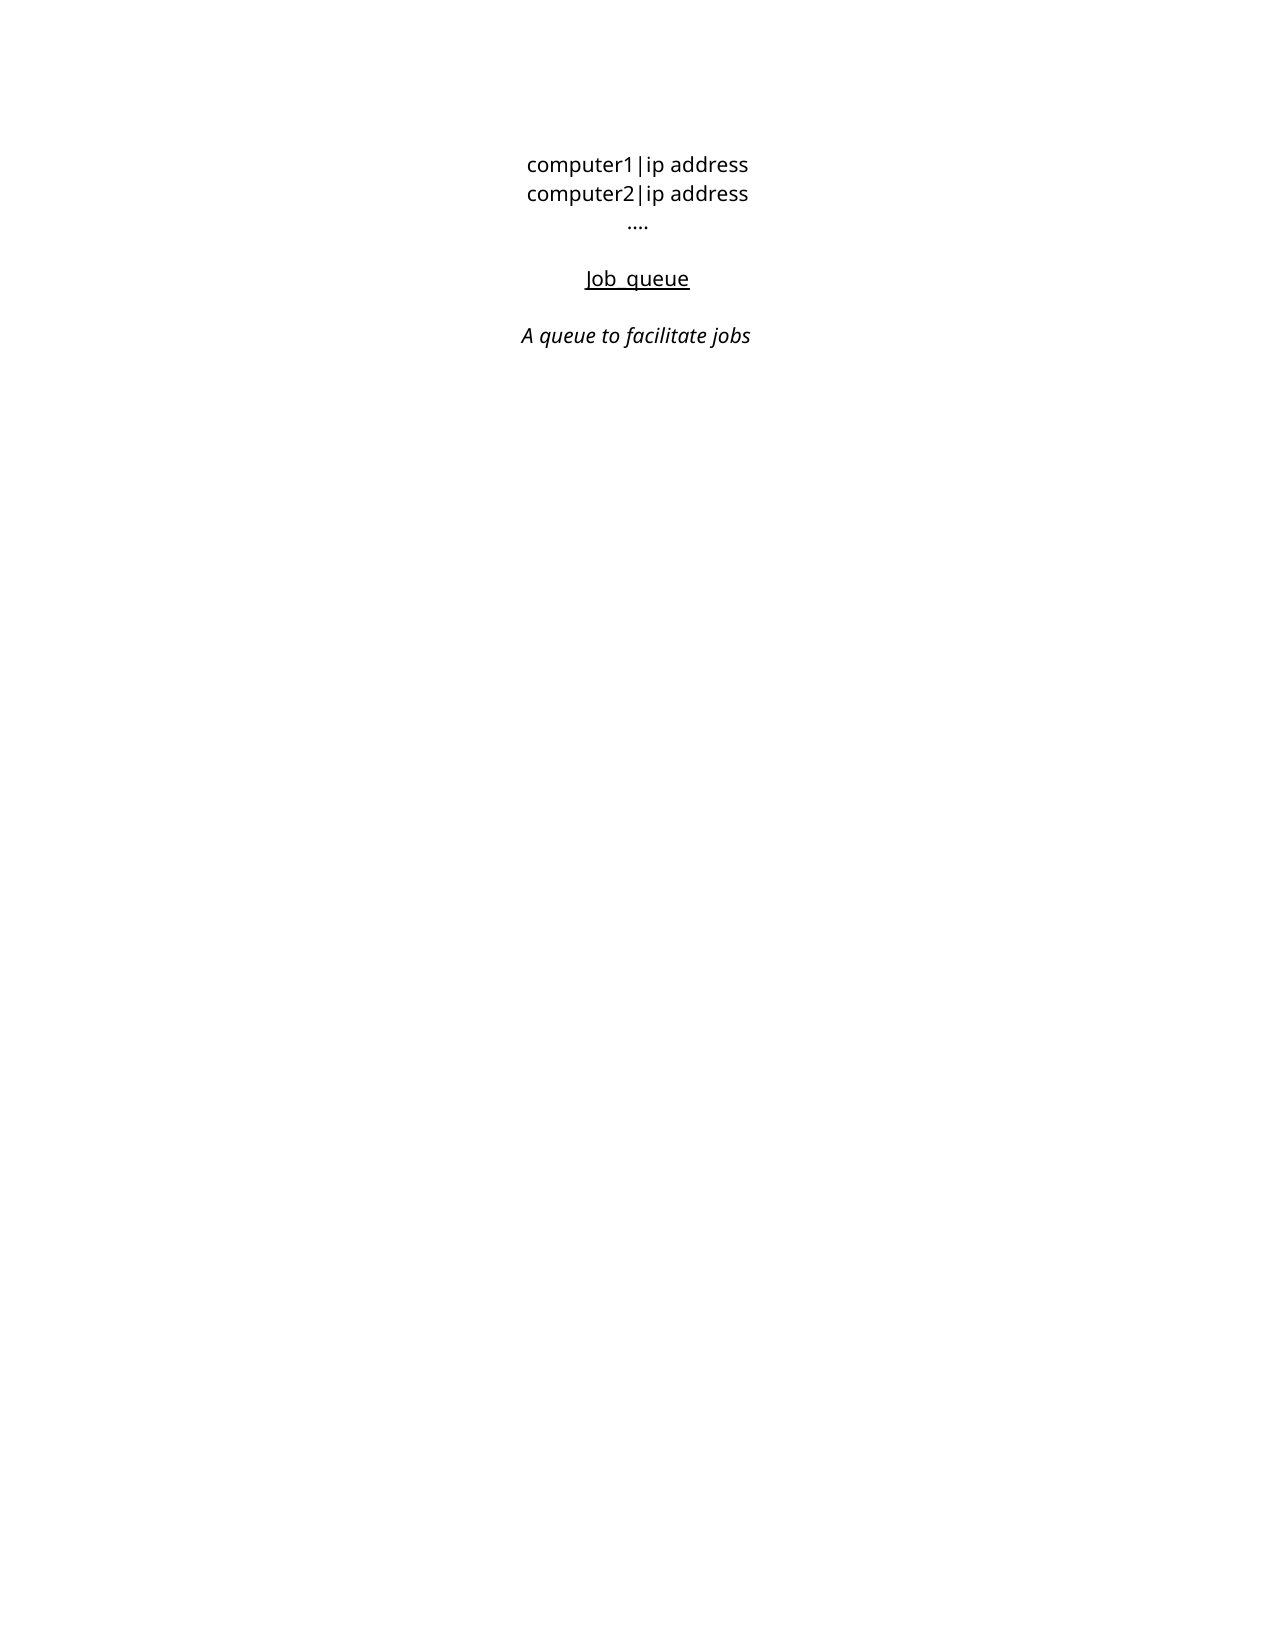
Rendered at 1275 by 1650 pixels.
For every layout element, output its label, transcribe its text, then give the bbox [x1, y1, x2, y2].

text computer2|ip address [187, 178, 1087, 207]
text A queue to facilitate jobs [187, 321, 1087, 350]
text Job_queue [187, 264, 1087, 293]
text .... [187, 207, 1087, 236]
text computer1|ip address [187, 150, 1087, 178]
